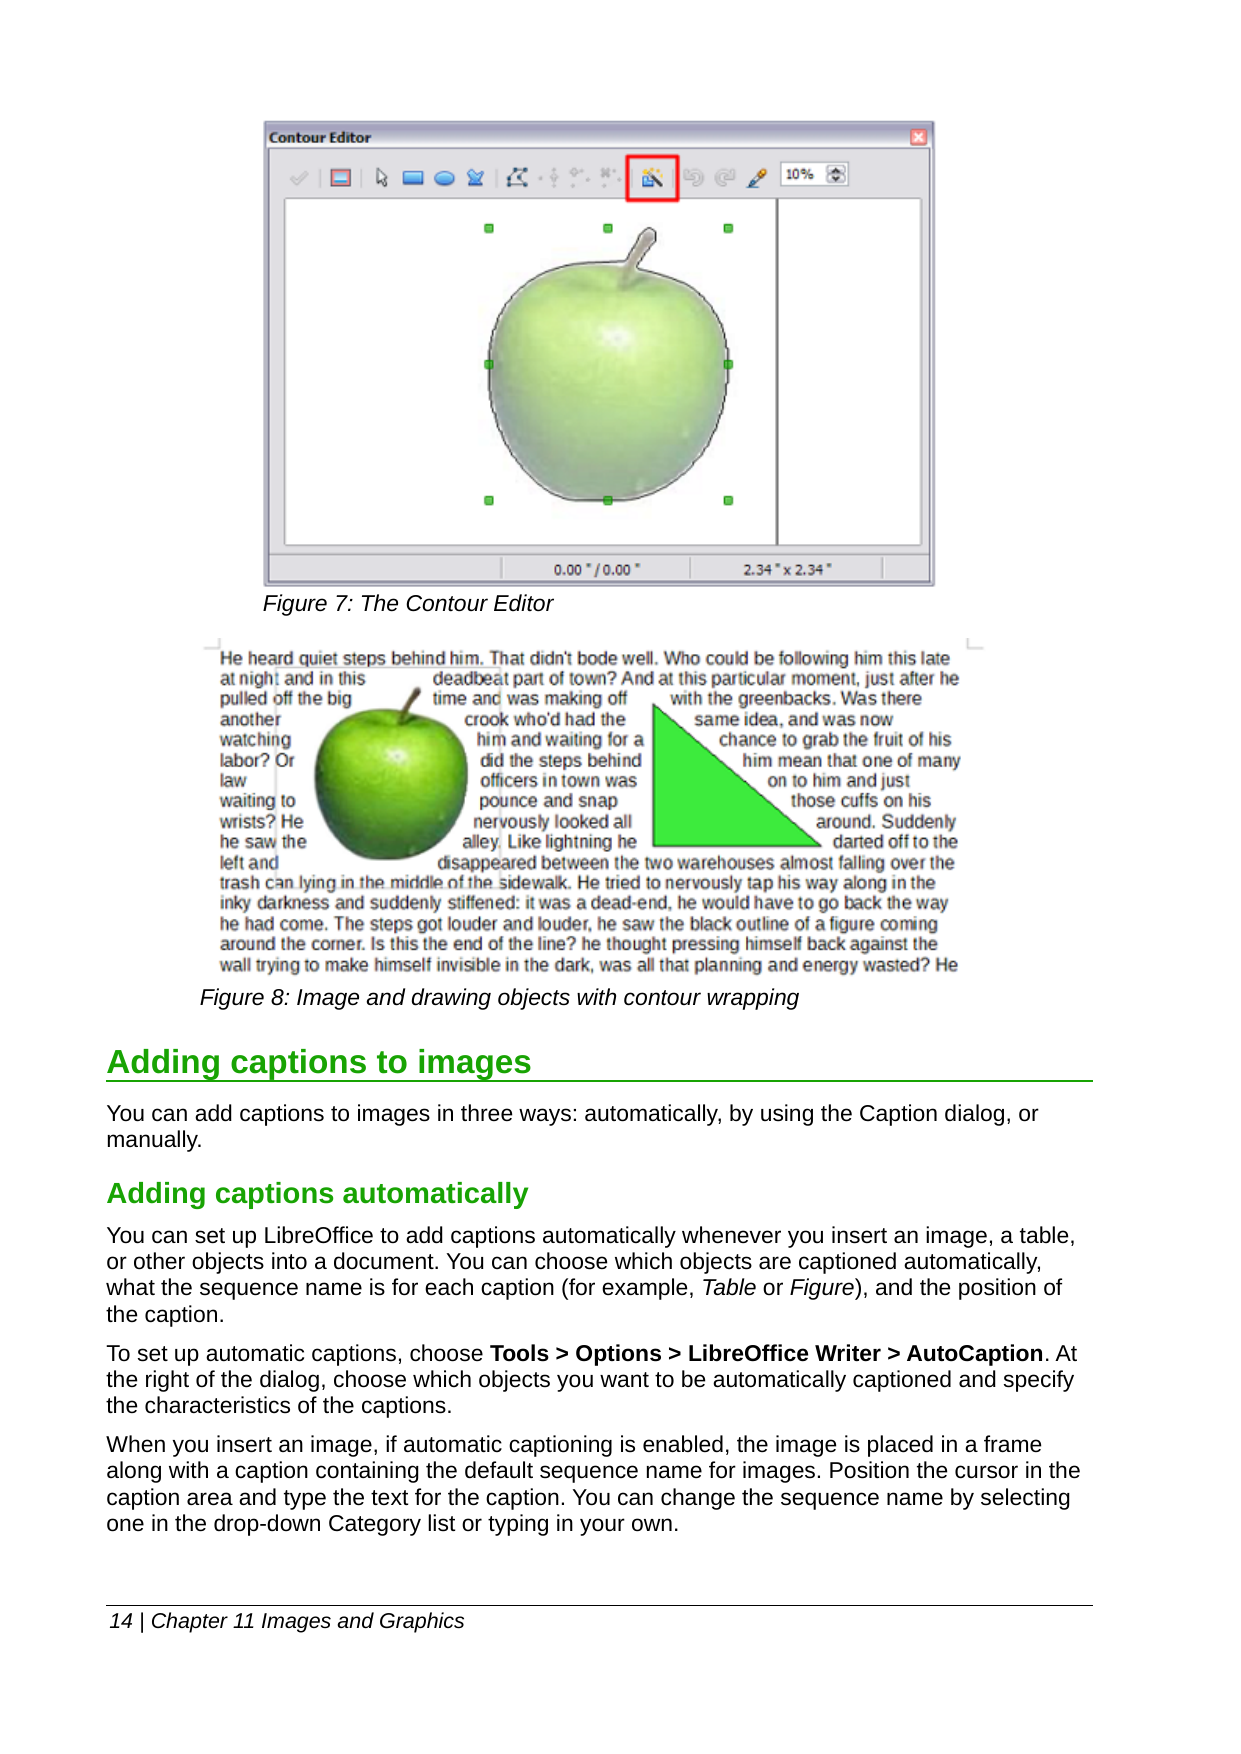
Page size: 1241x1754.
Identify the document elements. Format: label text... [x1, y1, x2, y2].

text You can add captions to images in three ways: automatically, by using the Caption dialog, or manually. [106, 1100, 1093, 1153]
text Figure 8: Image and drawing objects with contour wrapping [199, 978, 999, 1010]
text Figure 7: The Contour Editor [263, 590, 936, 616]
list To set up automatic captions, choose Tools > Options > LibreOffice Writer > AutoCaption. At the right of the dialog, choose which objects you want to be automatically captioned and specify the characteristics of the captions. [106, 1339, 1093, 1418]
picture [262, 118, 937, 590]
subtitle Adding captions to images [106, 1042, 1093, 1080]
text You can set up LibreOffice to add captions automatically whenever you insert an image, a table, or other objects into a document. You can choose which objects are captioned automatically, what the sequence name is for each caption (for example, Table or Figure), and the position of the caption. [106, 1222, 1093, 1327]
subtitle Adding captions automatically [106, 1176, 1093, 1210]
picture [199, 638, 1000, 978]
text When you insert an image, if automatic captioning is enabled, the image is placed in a frame along with a caption containing the default sequence name for images. Position the cursor in the caption area and type the text for the caption. You can change the sequence name by selecting one in the drop-down Category list or typing in your own. [106, 1431, 1093, 1536]
